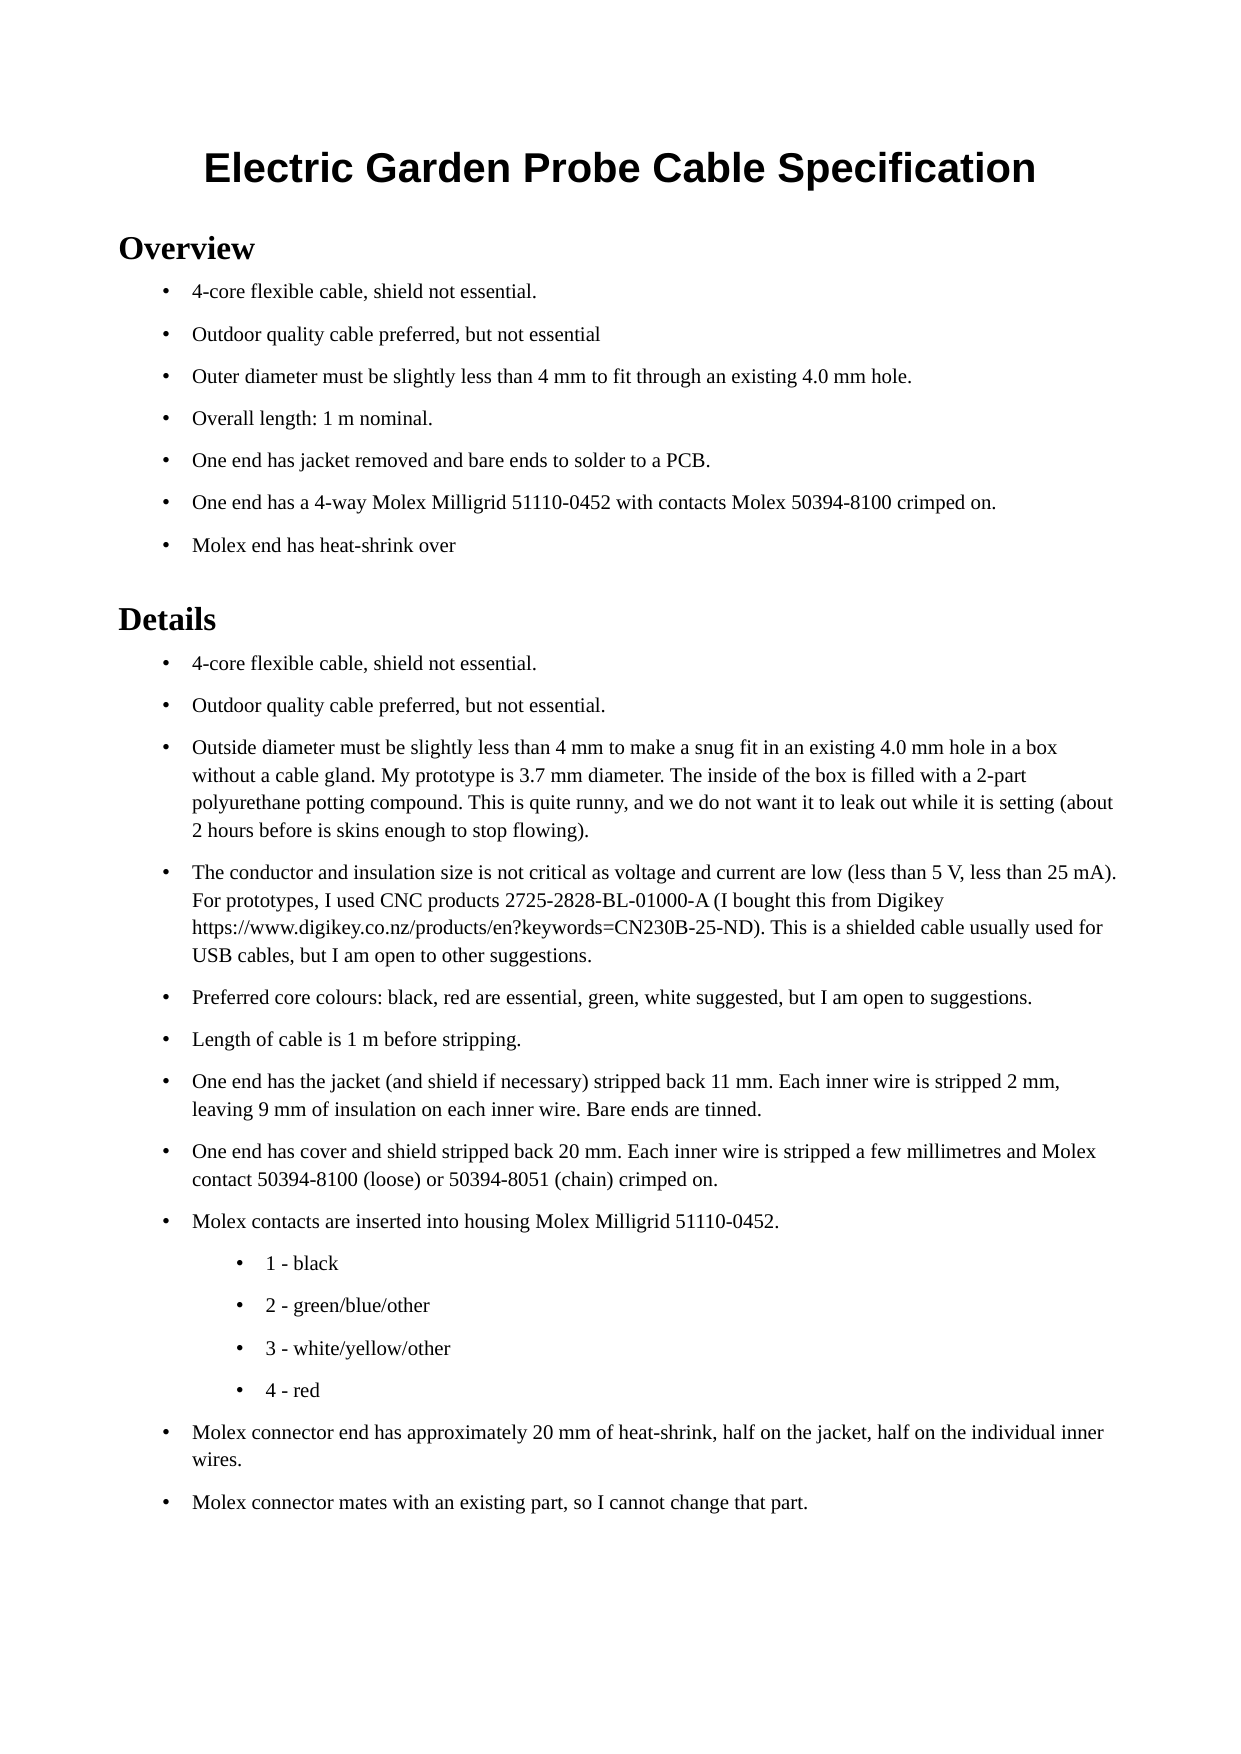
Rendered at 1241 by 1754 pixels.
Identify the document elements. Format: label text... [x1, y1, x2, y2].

list Preferred core colours: black, red are essential, green, white suggested, but I am open to suggestions. [162, 985, 1122, 1009]
list Outer diameter must be slightly less than 4 mm to fit through an existing 4.0 mm hole. [162, 364, 1122, 388]
list 4-core flexible cable, shield not essential. [162, 651, 1122, 674]
list One end has the jacket (and shield if necessary) stripped back 11 mm. Each inner wire is stripped 2 mm, leaving 9 mm of insulation on each inner wire. Bare ends are tinned. [162, 1069, 1122, 1121]
list One end has cover and shield stripped back 20 mm. Each inner wire is stripped a few millimetres and Molex contact 50394-8100 (loose) or 50394-8051 (chain) crimped on. [162, 1139, 1122, 1191]
subtitle Details [118, 600, 1122, 638]
list Molex end has heat-shrink over [162, 532, 1122, 557]
list 4-core flexible cable, shield not essential. [162, 279, 1122, 303]
list 3 - white/yellow/other [236, 1335, 1122, 1359]
list Molex connector end has approximately 20 mm of heat-shrink, half on the jacket, half on the individual inner wires. [162, 1420, 1122, 1471]
list 2 - green/blue/other [236, 1293, 1122, 1317]
list Outdoor quality cable preferred, but not essential [162, 322, 1122, 346]
list One end has jacket removed and bare ends to solder to a PCB. [162, 448, 1122, 472]
list Outside diameter must be slightly less than 4 mm to make a snug fit in an existing 4.0 mm hole in a box without a cable gland. My prototype is 3.7 mm diameter. The inside of the box is filled with a 2-part polyurethane potting compound. This is quite runny, and we do not want it to leak out while it is setting (about 2 hours before is skins enough to stop flowing). [162, 735, 1122, 842]
list 1 - black [236, 1251, 1122, 1275]
list 4 - red [236, 1378, 1122, 1402]
list Overall length: 1 m nominal. [162, 406, 1122, 430]
list Length of cable is 1 m before stripping. [162, 1027, 1122, 1051]
list One end has a 4-way Molex Milligrid 51110-0452 with contacts Molex 50394-8100 crimped on. [162, 490, 1122, 514]
title Electric Garden Probe Cable Specification [118, 143, 1122, 191]
list Molex connector mates with an existing part, so I cannot change that part. [162, 1489, 1122, 1514]
list Molex contacts are inserted into housing Molex Milligrid 51110-0452. [162, 1209, 1122, 1233]
list Outdoor quality cable preferred, but not essential. [162, 693, 1122, 717]
subtitle Overview [118, 228, 1122, 267]
list The conductor and insulation size is not critical as voltage and current are low (less than 5 V, less than 25 mA). For prototypes, I used CNC products 2725-2828-BL-01000-A (I bought this from Digikey https://www.digikey.co.nz/products/en?keywords=CN230B-25-ND). This is a shielded cable usually used for USB cables, but I am open to other suggestions. [162, 860, 1122, 967]
